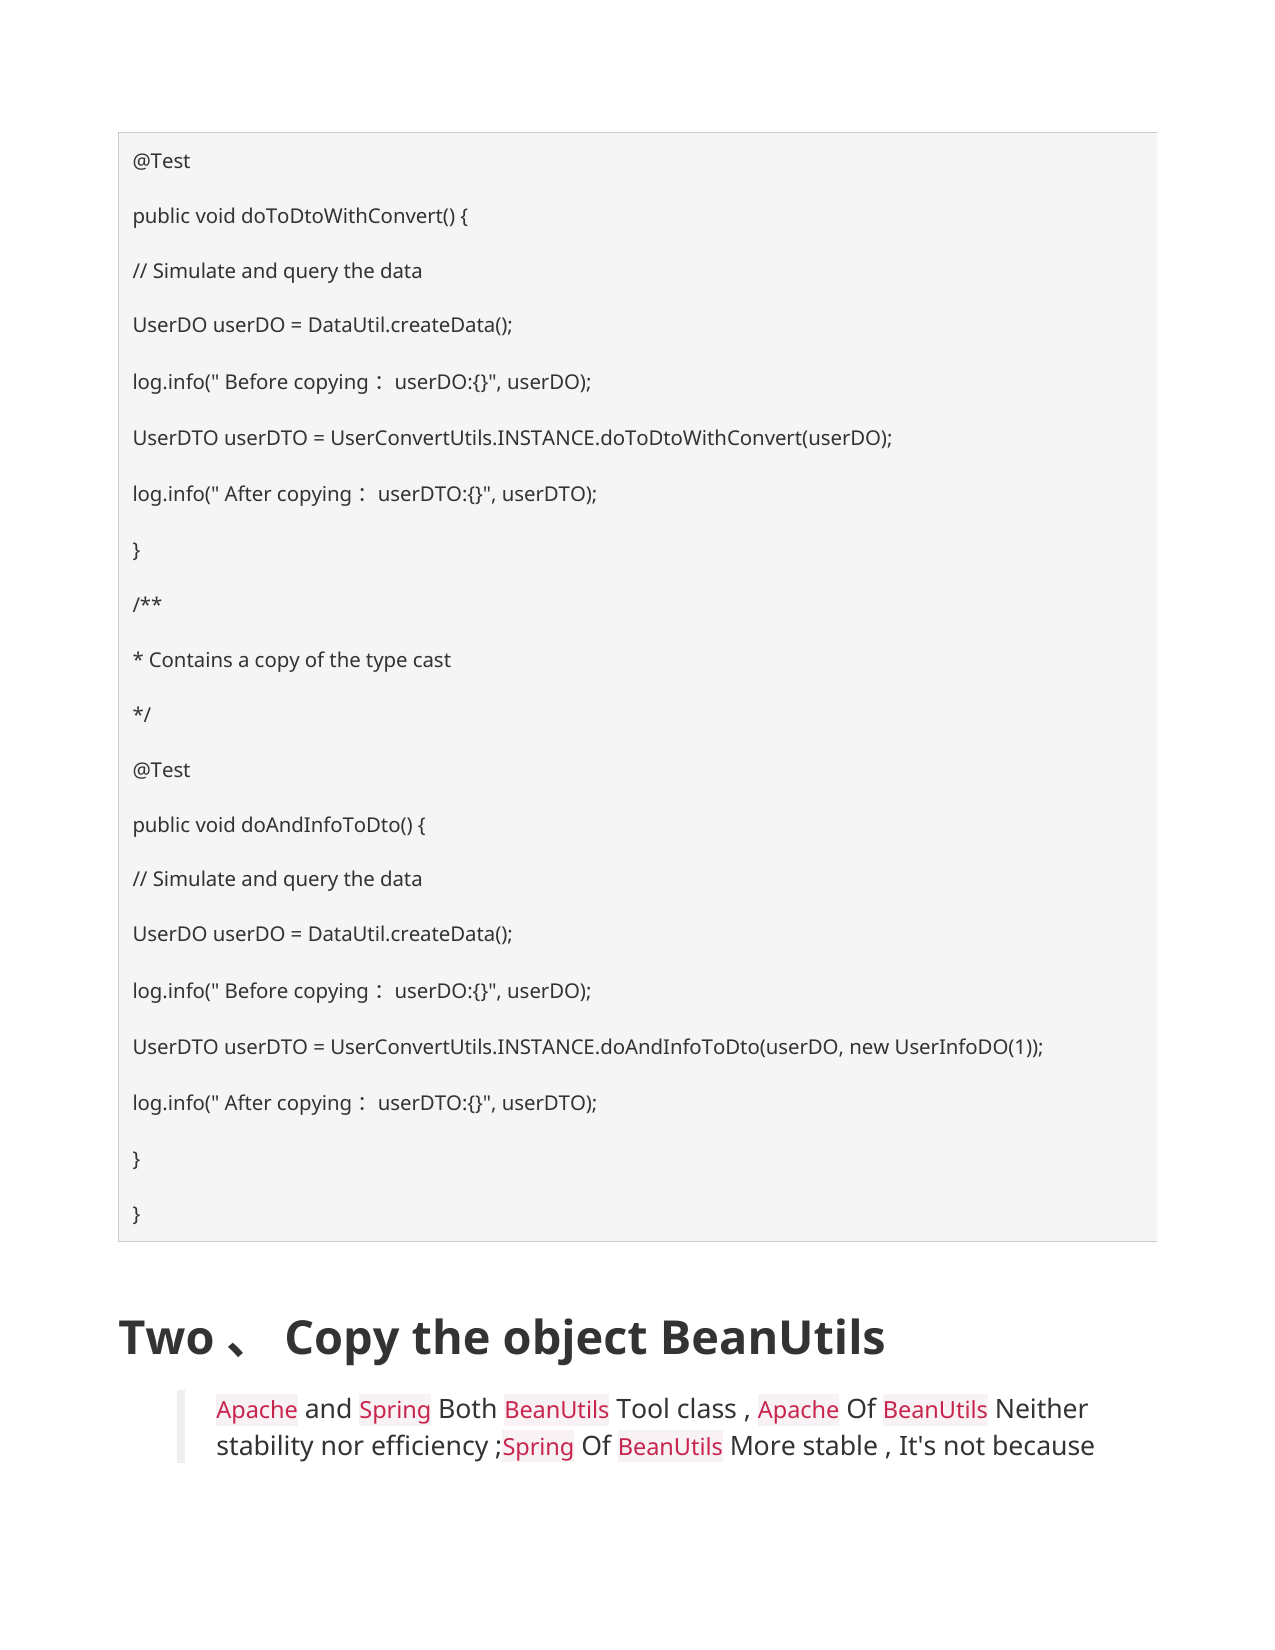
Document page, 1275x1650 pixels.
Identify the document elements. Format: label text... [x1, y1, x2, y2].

text UserDO userDO = DataUtil.createData(); [119, 297, 1157, 339]
text log.info(" Before copying ：userDO:{}", userDO); [119, 961, 1157, 1004]
text UserDO userDO = DataUtil.createData(); [119, 906, 1157, 948]
text // Simulate and query the data [119, 242, 1157, 284]
text public void doToDtoWithConvert() { [119, 187, 1157, 229]
text log.info(" After copying ：userDTO:{}", userDTO); [119, 464, 1157, 508]
text */ [119, 686, 1157, 728]
text public void doAndInfoToDto() { [119, 796, 1157, 838]
text } [119, 1130, 1157, 1172]
text log.info(" After copying ：userDTO:{}", userDTO); [119, 1073, 1157, 1117]
text UserDTO userDTO = UserConvertUtils.INSTANCE.doToDtoWithConvert(userDO); [119, 409, 1157, 451]
text } [119, 1185, 1157, 1241]
text // Simulate and query the data [119, 851, 1157, 893]
text UserDTO userDTO = UserConvertUtils.INSTANCE.doAndInfoToDto(userDO, new UserInfoDO(1)); [119, 1018, 1157, 1060]
text @Test [119, 133, 1157, 174]
text Apache and Spring Both BeanUtils Tool class , Apache Of BeanUtils Neither stability nor efficiency ;Spring Of BeanUtils More stable , It's not because [185, 1390, 1098, 1463]
text * Contains a copy of the type cast [119, 631, 1157, 673]
subtitle Two 、 Copy the object BeanUtils [118, 1300, 1157, 1368]
text } [119, 522, 1157, 563]
text /** [119, 576, 1157, 618]
text log.info(" Before copying ：userDO:{}", userDO); [119, 352, 1157, 396]
text @Test [119, 741, 1157, 783]
